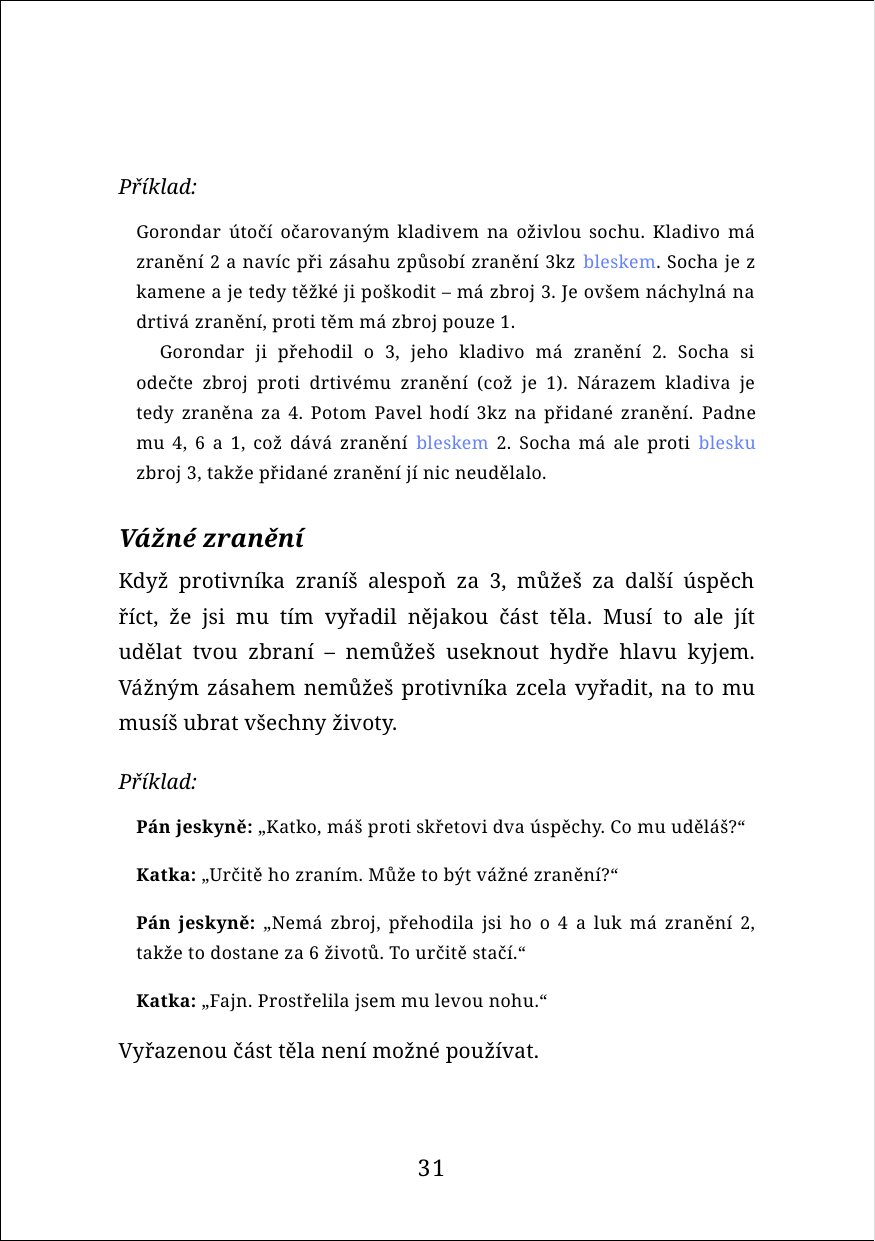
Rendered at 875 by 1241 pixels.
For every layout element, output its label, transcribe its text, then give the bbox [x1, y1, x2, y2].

subtitle Vážné zranění [118, 520, 756, 554]
text Katka: „Fajn. Prostřelila jsem mu levou nohu.“ [136, 989, 756, 1013]
text Pán jeskyně: „Katko, máš proti skřetovi dva úspěchy. Co mu uděláš?“ [136, 815, 756, 839]
text Katka: „Určitě ho zraním. Může to být vážné zranění?“ [136, 863, 756, 887]
text Příklad: [118, 767, 756, 796]
text Pán jeskyně: „Nemá zbroj, přehodila jsi ho o 4 a luk má zranění 2, takže to dostane za 6 životů. To určitě stačí.“ [136, 911, 756, 965]
text Když protivníka zraníš alespoň za 3, můžeš za další úspěch říct, že jsi mu tím vyřadil nějakou část těla. Musí to ale jít udělat tvou zbraní – nemůžeš useknout hydře hlavu kyjem. Vážným zásahem nemůžeš protivníka zcela vyřadit, na to mu musíš ubrat všechny životy. [118, 566, 756, 737]
text Vyřazenou část těla není možné používat. [118, 1037, 756, 1065]
text Gorondar útočí očarovaným kladivem na oživlou sochu. Kladivo má zranění 2 a navíc při zásahu způsobí zranění 3kz bleskem. Socha je z kamene a je tedy těžké ji poškodit – má zbroj 3. Je ovšem náchylná na drtivá zranění, proti těm má zbroj pouze 1. Gorondar ji přehodil o 3, jeho kladivo má zranění 2. Socha si odečte zbroj proti drtivému zranění (což je 1). Nárazem kladiva je tedy zraněna za 4. Potom Pavel hodí 3kz na přidané zranění. Padne mu 4, 6 a 1, což dává zranění bleskem 2. Socha má ale proti blesku zbroj 3, takže přidané zranění jí nic neudělalo. [136, 219, 756, 485]
text Příklad: [118, 172, 756, 200]
